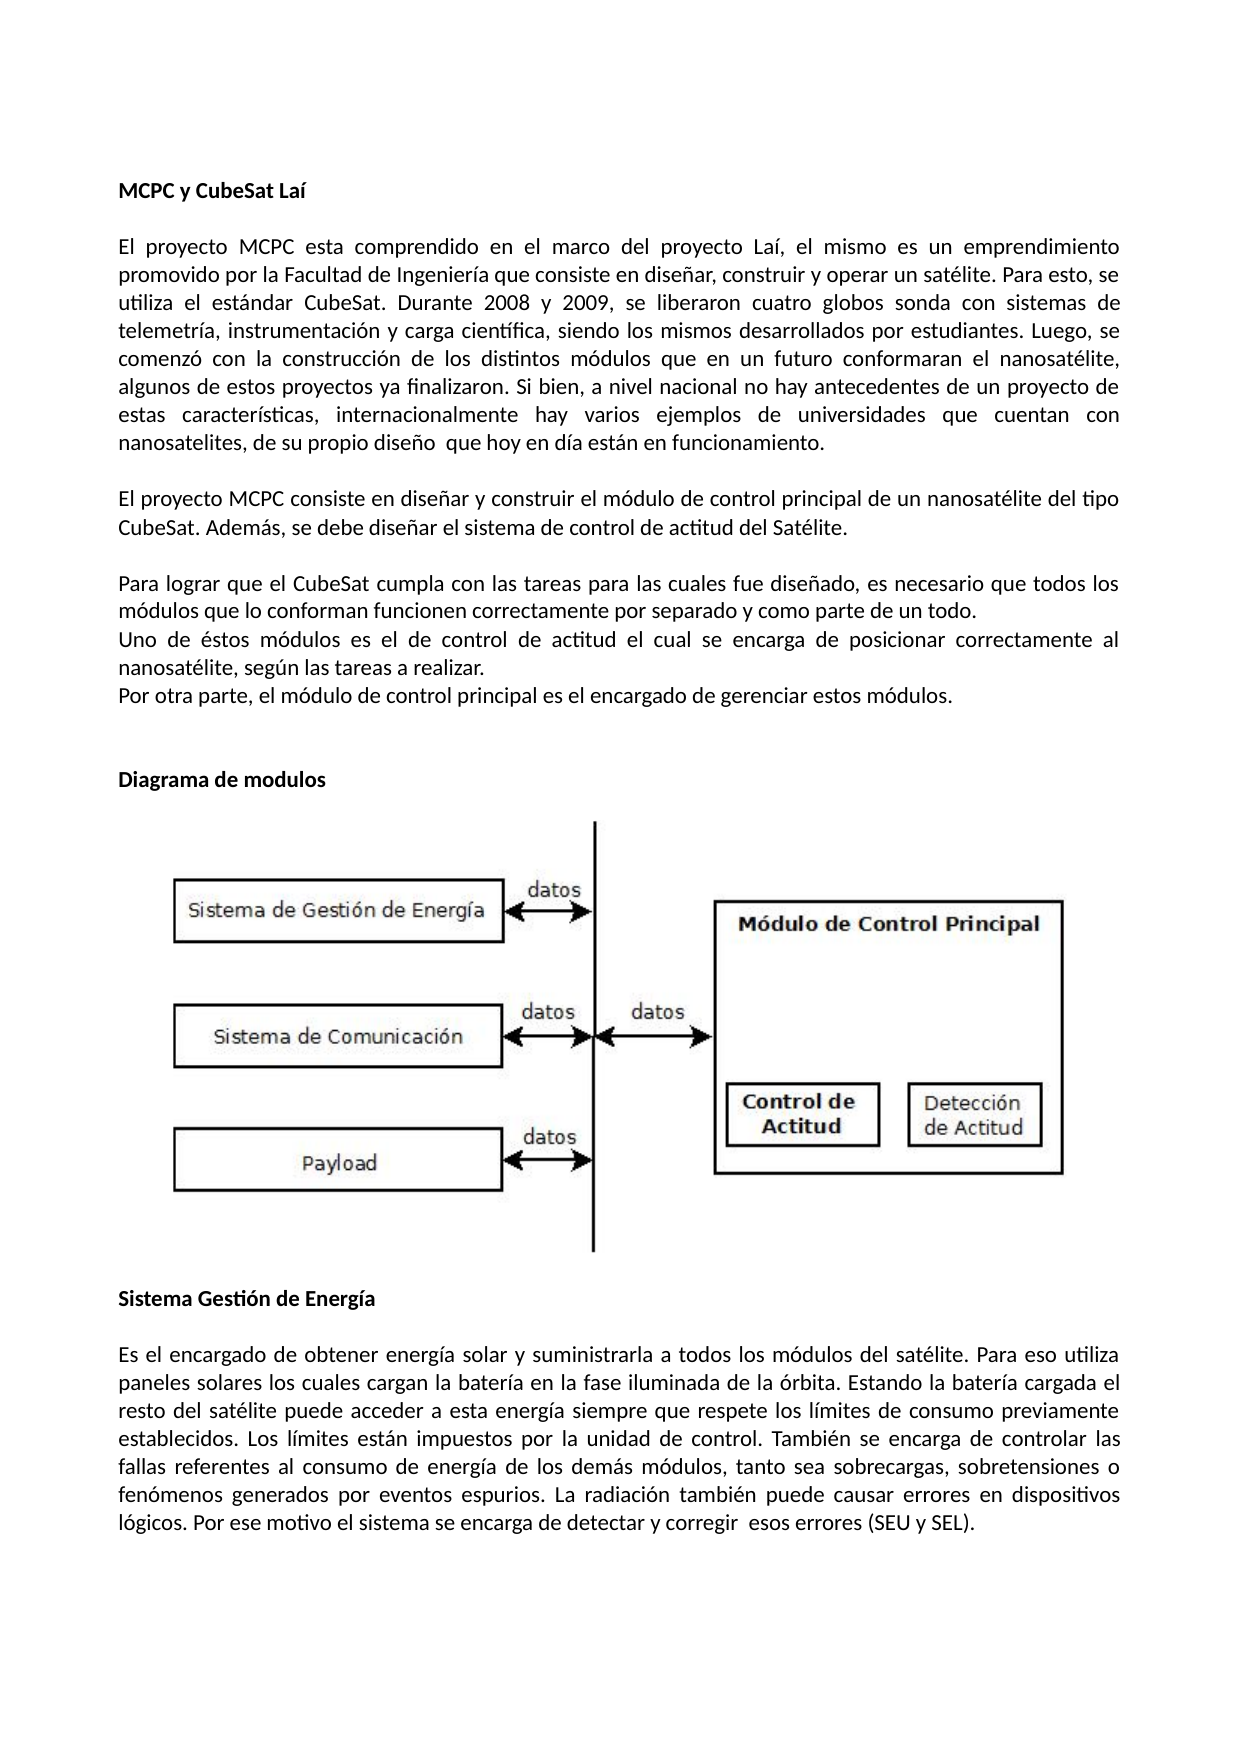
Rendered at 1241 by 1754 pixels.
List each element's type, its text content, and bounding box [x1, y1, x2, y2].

text Sistema Gestión de Energía [118, 1284, 1122, 1312]
text Para lograr que el CubeSat cumpla con las tareas para las cuales fue diseñado, es necesario que todos los módulos que lo conforman funcionen correctamente por separado y como parte de un todo. [118, 569, 1122, 625]
text Es el encargado de obtener energía solar y suministrarla a todos los módulos del satélite. Para eso utiliza paneles solares los cuales cargan la batería en la fase iluminada de la órbita. Estando la batería cargada el resto del satélite puede acceder a esta energía siempre que respete los límites de consumo previamente establecidos. Los límites están impuestos por la unidad de control. También se encarga de controlar las fallas referentes al consumo de energía de los demás módulos, tanto sea sobrecargas, sobretensiones o fenómenos generados por eventos espurios. La radiación también puede causar errores en dispositivos lógicos. Por ese motivo el sistema se encarga de detectar y corregir esos errores (SEU y SEL). [118, 1340, 1122, 1537]
text El proyecto MCPC esta comprendido en el marco del proyecto Laí, el mismo es un emprendimiento promovido por la Facultad de Ingeniería que consiste en diseñar, construir y operar un satélite. Para esto, se utiliza el estándar CubeSat. Durante 2008 y 2009, se liberaron cuatro globos sonda con sistemas de telemetría, instrumentación y carga científica, siendo los mismos desarrollados por estudiantes. Luego, se comenzó con la construcción de los distintos módulos que en un futuro conformaran el nanosatélite, algunos de estos proyectos ya finalizaron. Si bien, a nivel nacional no hay antecedentes de un proyecto de estas características, internacionalmente hay varios ejemplos de universidades que cuentan con nanosatelites, de su propio diseño que hoy en día están en funcionamiento. [118, 232, 1122, 457]
text MCPC y CubeSat Laí [118, 176, 1122, 204]
text Por otra parte, el módulo de control principal es el encargado de gerenciar estos módulos. [118, 681, 1122, 709]
picture [173, 820, 1067, 1257]
text Uno de éstos módulos es el de control de actitud el cual se encarga de posicionar correctamente al nanosatélite, según las tareas a realizar. [118, 625, 1122, 681]
text Diagrama de modulos [118, 765, 1122, 793]
text El proyecto MCPC consiste en diseñar y construir el módulo de control principal de un nanosatélite del tipo CubeSat. Además, se debe diseñar el sistema de control de actitud del Satélite. [118, 484, 1122, 541]
